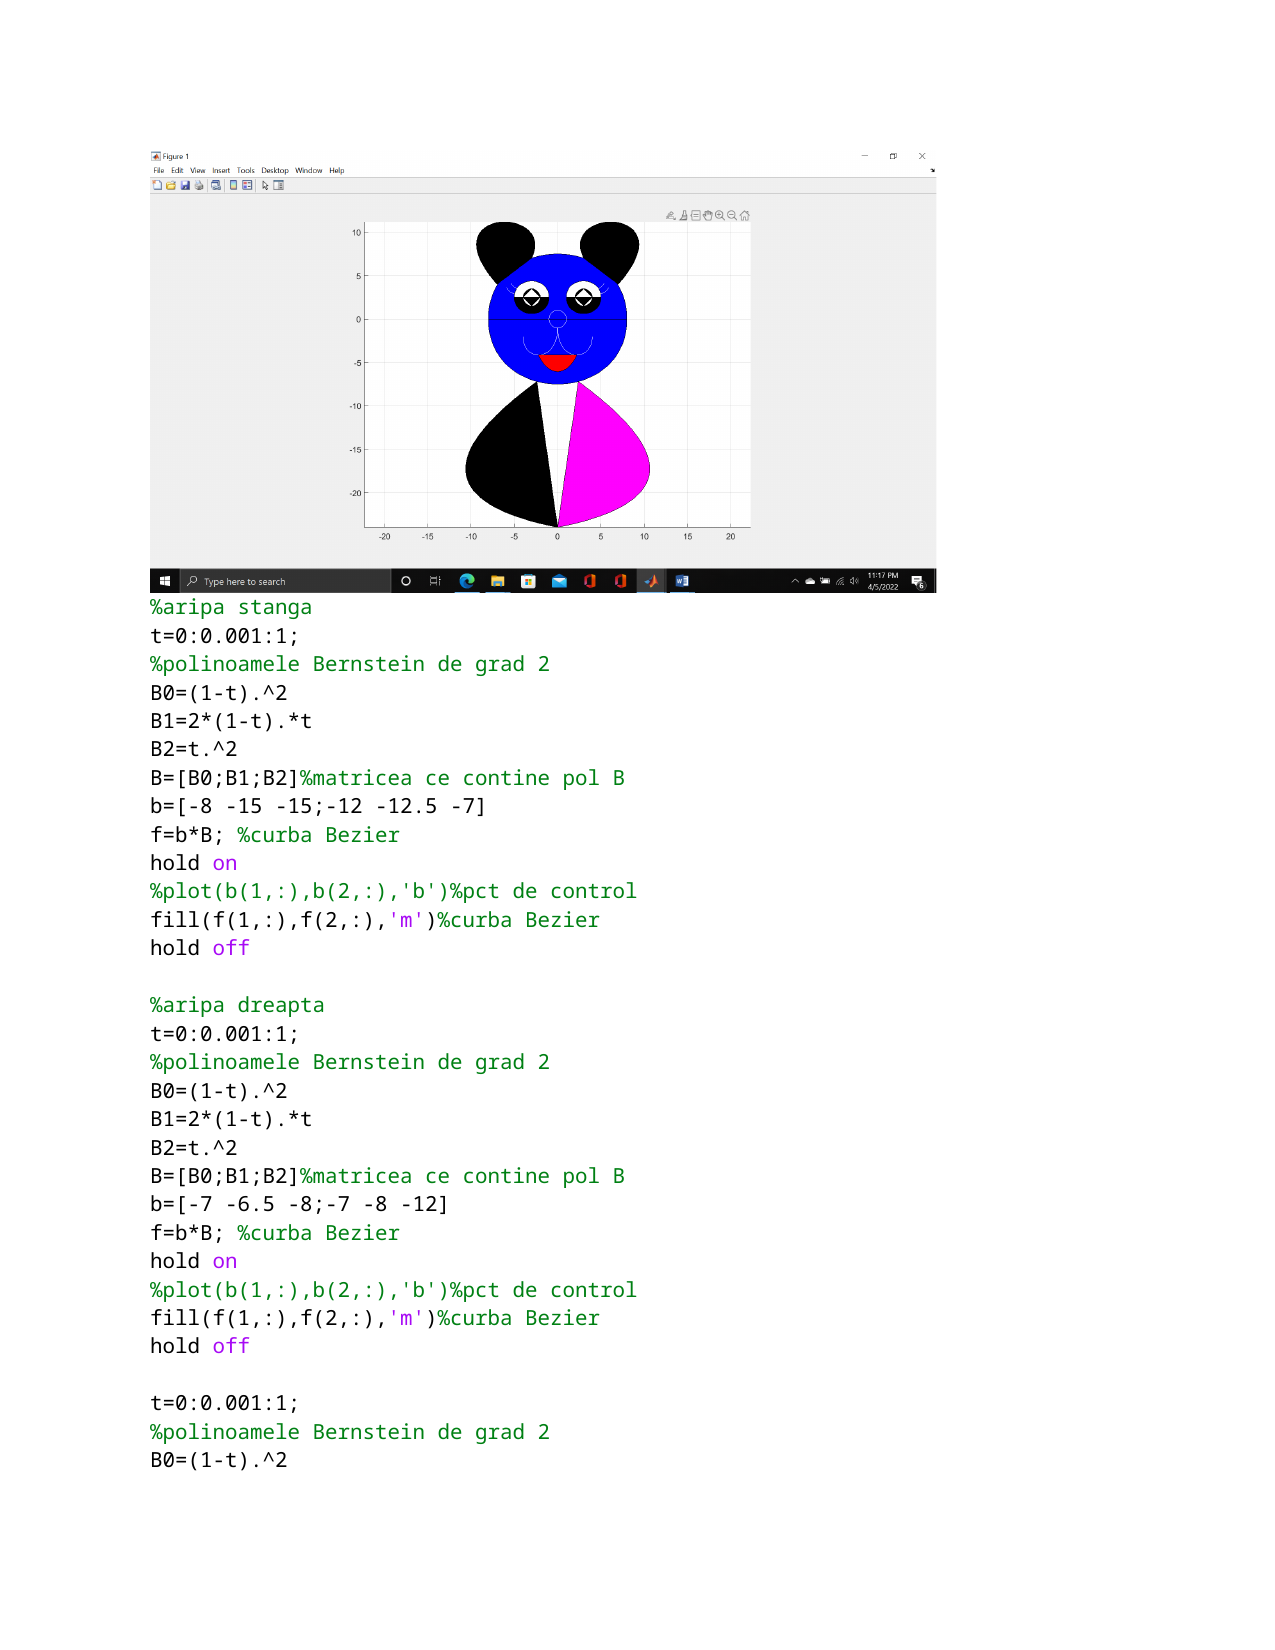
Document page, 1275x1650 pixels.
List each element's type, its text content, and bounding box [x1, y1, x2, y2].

text b=[-7 -6.5 -8;-7 -8 -12] [150, 1189, 1125, 1218]
text hold off [150, 1332, 1125, 1360]
text hold on [150, 848, 1125, 877]
text f=b*B; %curba Bezier [150, 820, 1125, 848]
text B1=2*(1-t).*t [150, 706, 1125, 734]
text B0=(1-t).^2 [150, 1076, 1125, 1104]
text %plot(b(1,:),b(2,:),'b')%pct de control [150, 877, 1125, 905]
text hold on [150, 1246, 1125, 1275]
text t=0:0.001:1; [150, 1388, 1125, 1417]
text B2=t.^2 [150, 734, 1125, 763]
text %polinoamele Bernstein de grad 2 [150, 1417, 1125, 1445]
text fill(f(1,:),f(2,:),'m')%curba Bezier [150, 1303, 1125, 1332]
text %aripa dreapta [150, 990, 1125, 1019]
text %polinoamele Bernstein de grad 2 [150, 1047, 1125, 1076]
text t=0:0.001:1; [150, 621, 1125, 649]
text t=0:0.001:1; [150, 1019, 1125, 1047]
text %plot(b(1,:),b(2,:),'b')%pct de control [150, 1275, 1125, 1303]
text f=b*B; %curba Bezier [150, 1218, 1125, 1246]
text B0=(1-t).^2 [150, 1445, 1125, 1474]
text %polinoamele Bernstein de grad 2 [150, 649, 1125, 678]
text B0=(1-t).^2 [150, 678, 1125, 706]
text b=[-8 -15 -15;-12 -12.5 -7] [150, 791, 1125, 820]
text hold off [150, 933, 1125, 962]
text %aripa stanga [150, 592, 1125, 621]
text fill(f(1,:),f(2,:),'m')%curba Bezier [150, 905, 1125, 933]
text B1=2*(1-t).*t [150, 1104, 1125, 1133]
text B=[B0;B1;B2]%matricea ce contine pol B [150, 763, 1125, 791]
text B=[B0;B1;B2]%matricea ce contine pol B [150, 1161, 1125, 1189]
text B2=t.^2 [150, 1133, 1125, 1161]
